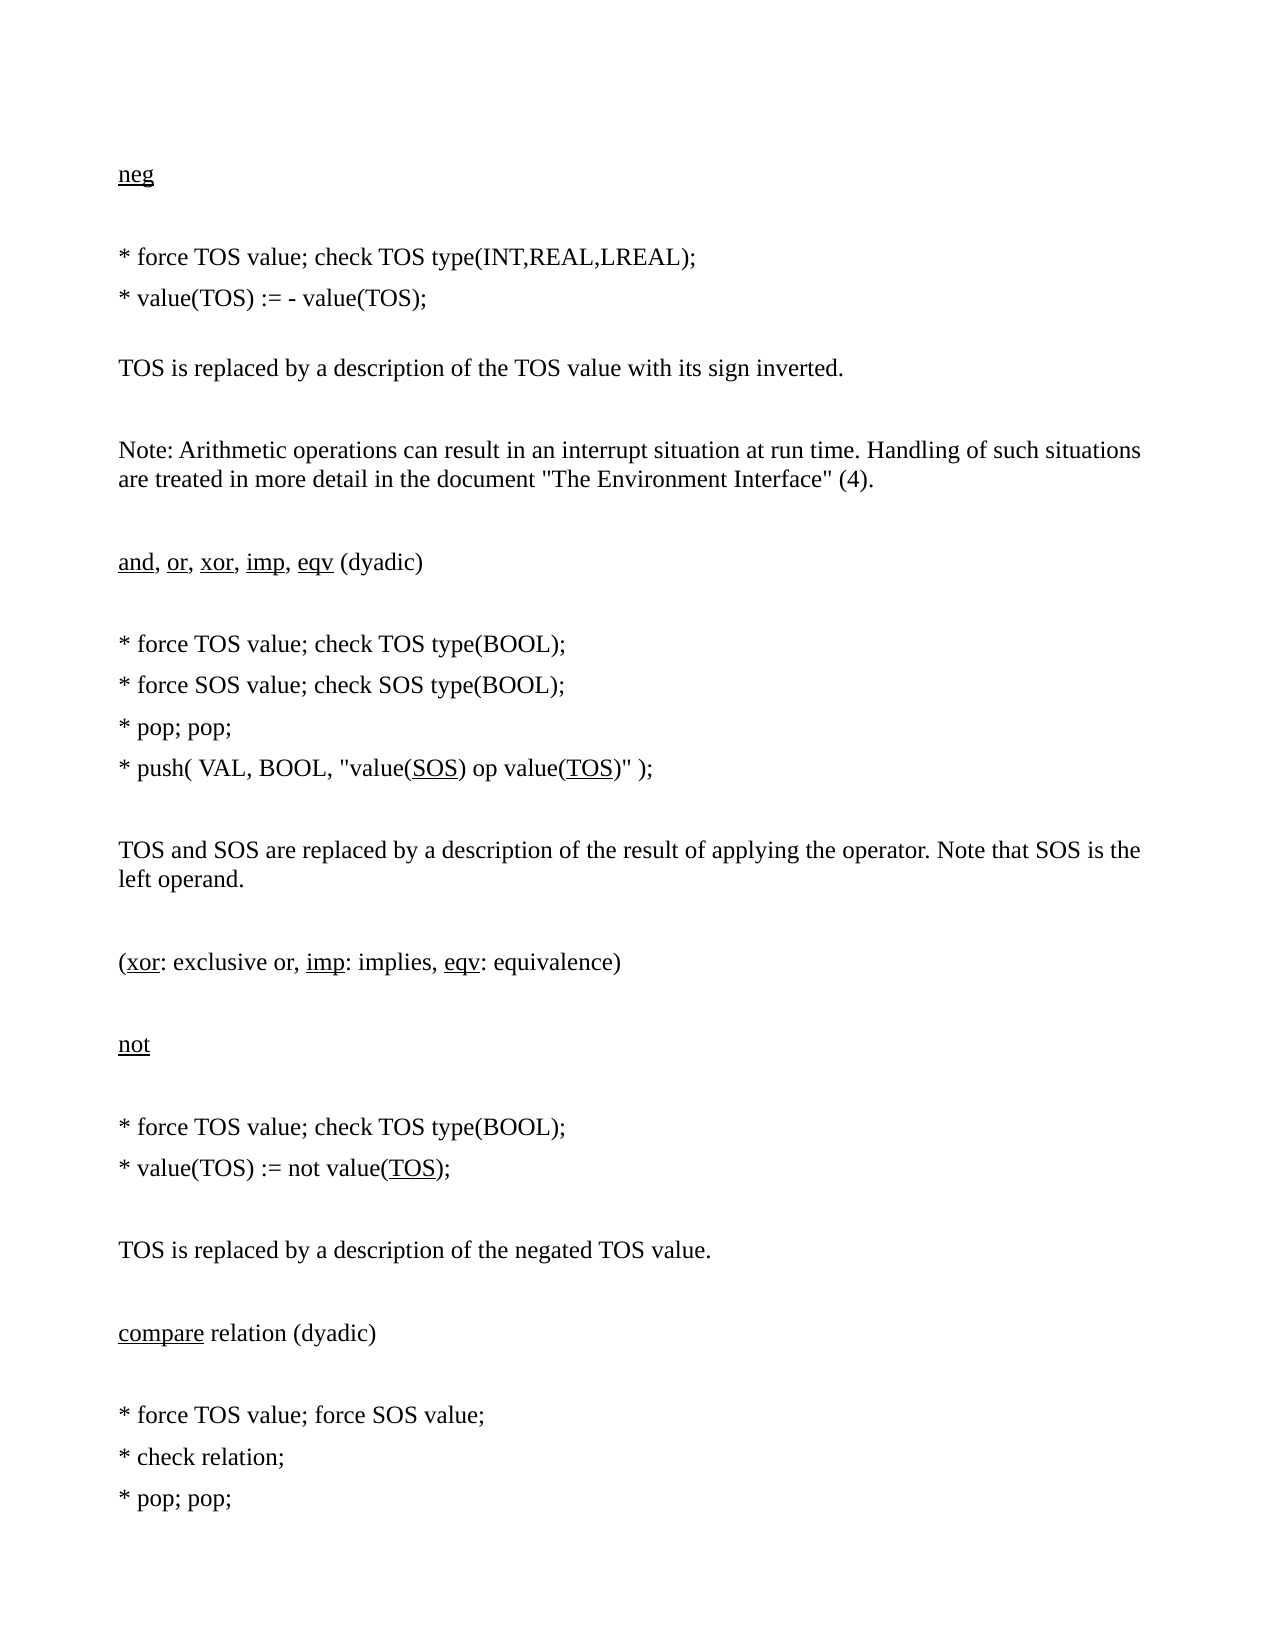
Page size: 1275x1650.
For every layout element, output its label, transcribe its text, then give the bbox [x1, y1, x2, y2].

text * pop; pop; [118, 712, 1157, 741]
text * force TOS value; force SOS value; [118, 1401, 1157, 1429]
text * push( VAL, BOOL, "value(SOS) op value(TOS)" ); [118, 753, 1157, 782]
text * force TOS value; check TOS type(BOOL); [118, 629, 1157, 658]
text * value(TOS) := not value(TOS); [118, 1153, 1157, 1182]
text TOS is replaced by a description of the TOS value with its sign inverted. [118, 324, 1157, 382]
text * value(TOS) := - value(TOS); [118, 283, 1157, 312]
text and, or, xor, imp, eqv (dyadic) [118, 547, 1157, 576]
text * force TOS value; check TOS type(INT,REAL,LREAL); [118, 242, 1157, 271]
text Note: Arithmetic operations can result in an interrupt situation at run time. Handling of such situations are treated in more detail in the document "The Environment Interface" (4). [118, 436, 1157, 493]
text not [118, 1029, 1157, 1058]
text neg [118, 159, 1157, 188]
text TOS is replaced by a description of the negated TOS value. [118, 1236, 1157, 1264]
text (xor: exclusive or, imp: implies, eqv: equivalence) [118, 947, 1157, 976]
text * force TOS value; check TOS type(BOOL); [118, 1112, 1157, 1141]
text * pop; pop; [118, 1483, 1157, 1512]
text * force SOS value; check SOS type(BOOL); [118, 671, 1157, 699]
text compare relation (dyadic) [118, 1318, 1157, 1347]
text TOS and SOS are replaced by a description of the result of applying the operator. Note that SOS is the left operand. [118, 836, 1157, 893]
text * check relation; [118, 1442, 1157, 1471]
